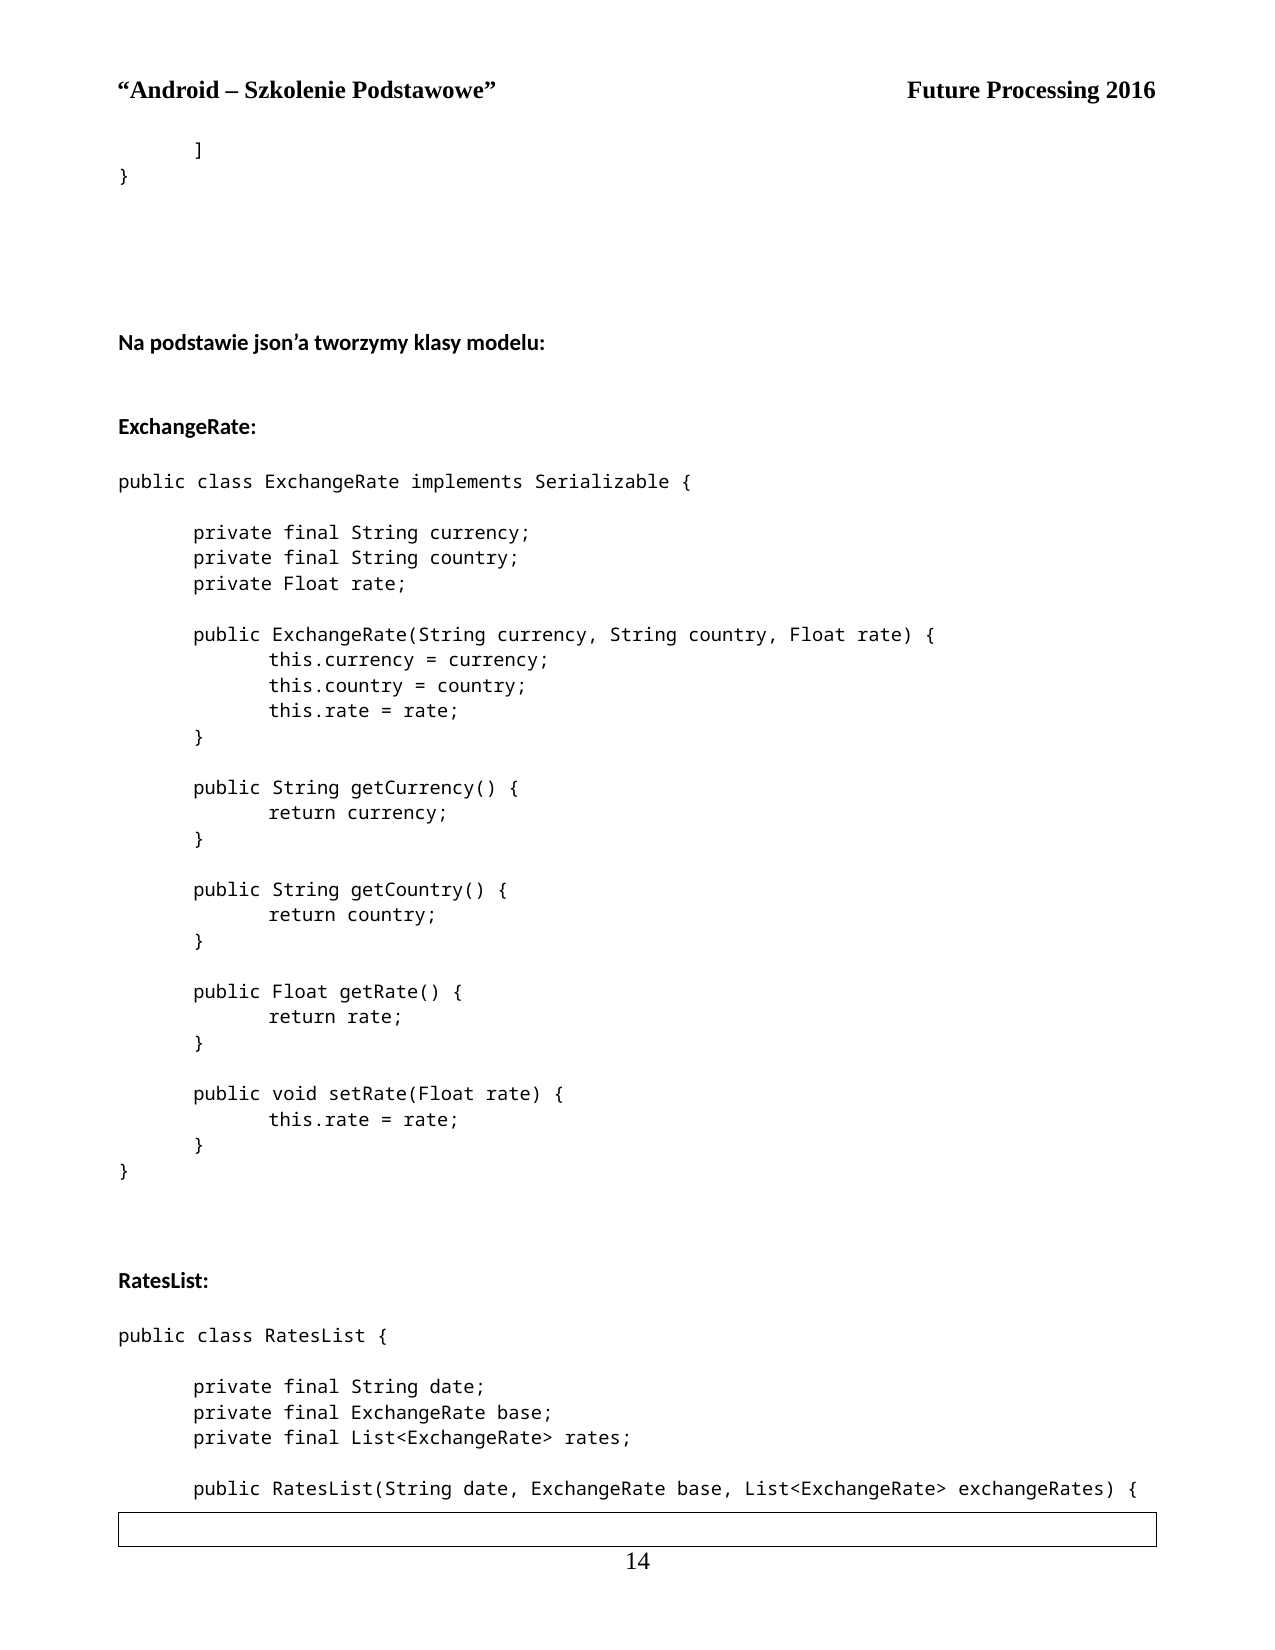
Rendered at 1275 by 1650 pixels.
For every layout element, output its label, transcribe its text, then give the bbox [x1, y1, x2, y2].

text private final String date; [118, 1374, 1157, 1399]
text public String getCurrency() { [118, 774, 1157, 800]
text this.currency = currency; [118, 647, 1157, 672]
text return rate; [118, 1004, 1157, 1029]
text public String getCountry() { [118, 876, 1157, 902]
text ExchangeRate: [118, 412, 1157, 440]
text public void setRate(Float rate) { [118, 1080, 1157, 1106]
text RatesList: [118, 1267, 1157, 1294]
text } [118, 723, 1157, 749]
text public RatesList(String date, ExchangeRate base, List<ExchangeRate> exchangeRates) { [118, 1476, 1157, 1501]
text private final List<ExchangeRate> rates; [118, 1425, 1157, 1450]
text } [118, 1131, 1157, 1157]
text } [118, 1029, 1157, 1055]
text private final String country; [118, 544, 1157, 570]
text private Float rate; [118, 570, 1157, 596]
text public class ExchangeRate implements Serializable { [118, 468, 1157, 493]
text private final String currency; [118, 519, 1157, 544]
text public Float getRate() { [118, 978, 1157, 1004]
text this.rate = rate; [118, 698, 1157, 723]
text } [118, 1157, 1157, 1182]
text } [118, 825, 1157, 851]
text ] [118, 137, 1157, 162]
text private final ExchangeRate base; [118, 1399, 1157, 1425]
text } [118, 927, 1157, 953]
text } [118, 162, 1157, 188]
text public class RatesList { [118, 1323, 1157, 1348]
text return currency; [118, 800, 1157, 825]
text this.rate = rate; [118, 1106, 1157, 1131]
text return country; [118, 902, 1157, 927]
text this.country = country; [118, 672, 1157, 698]
text public ExchangeRate(String currency, String country, Float rate) { [118, 621, 1157, 647]
text Na podstawie json’a tworzymy klasy modelu: [118, 328, 1157, 356]
